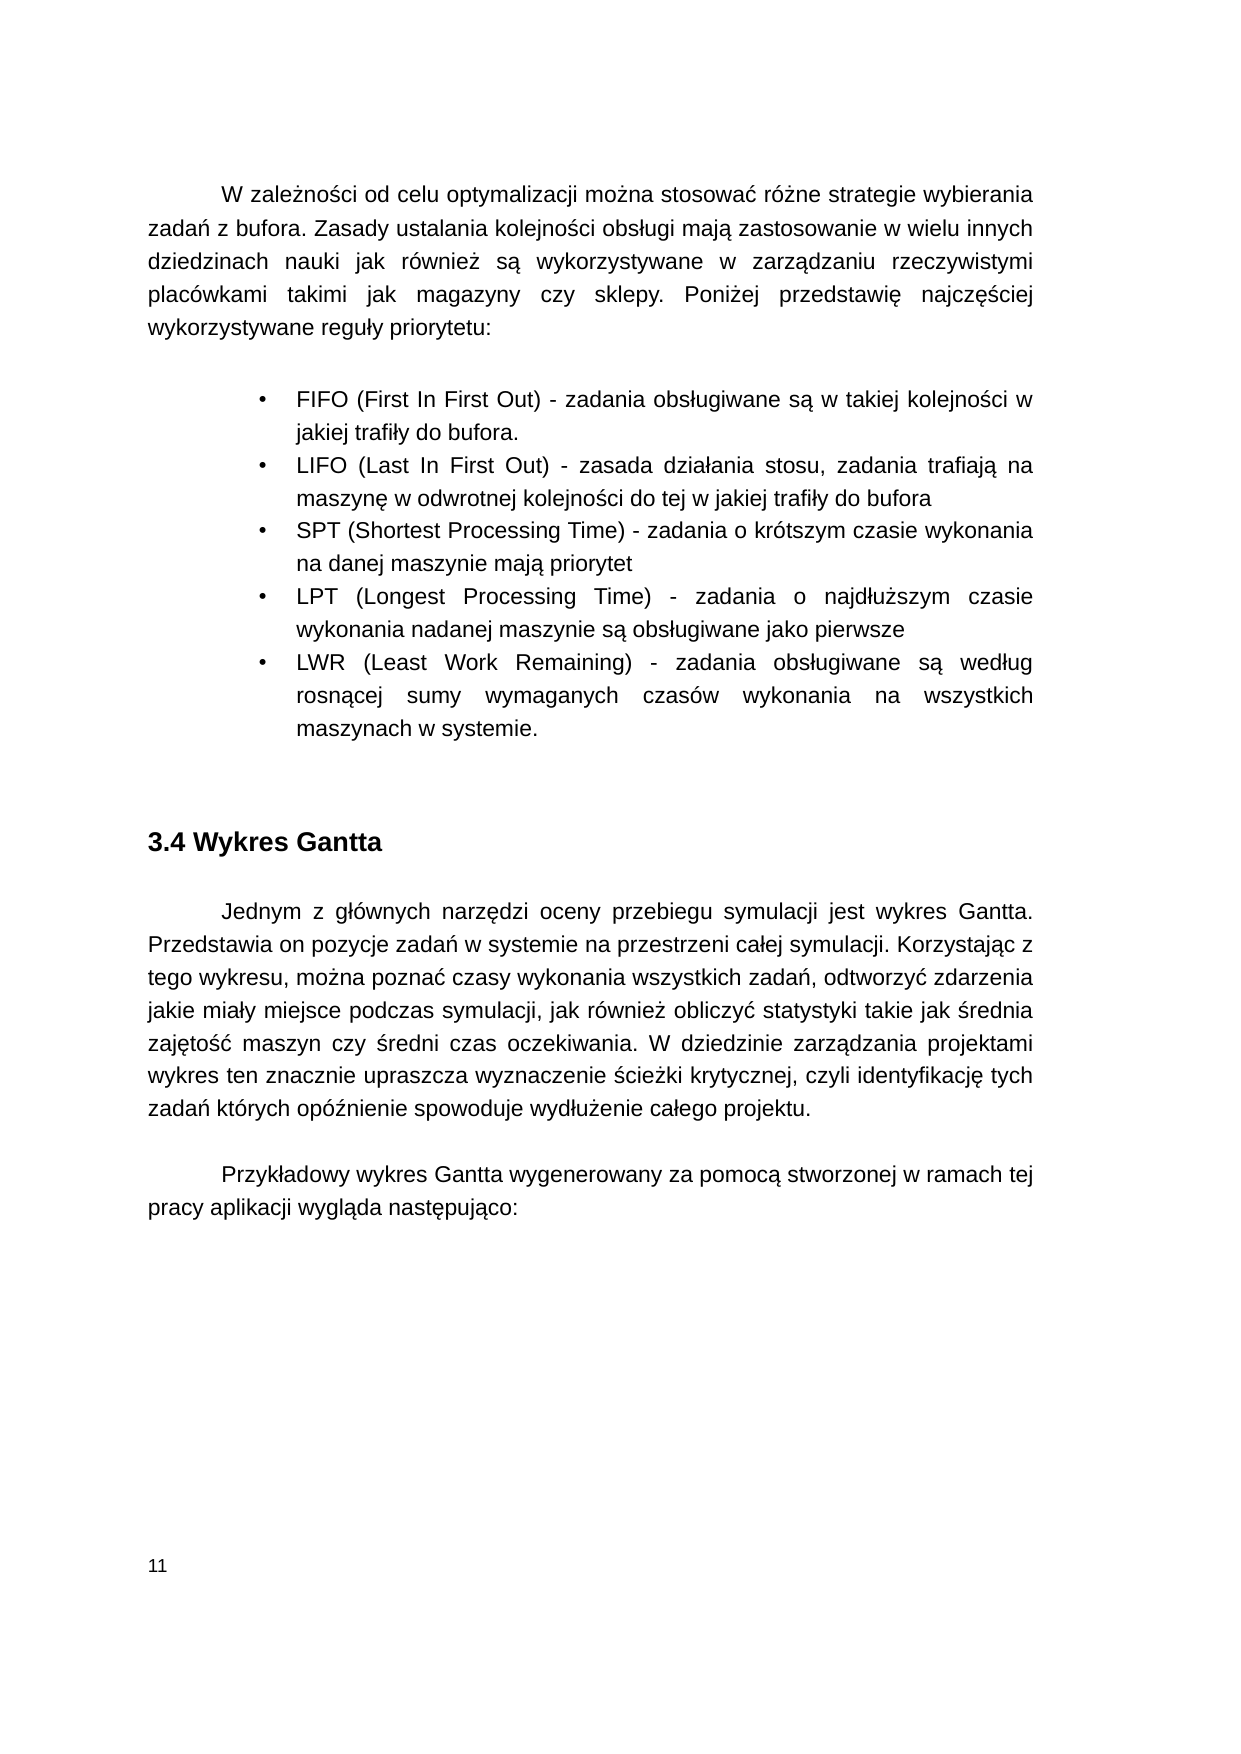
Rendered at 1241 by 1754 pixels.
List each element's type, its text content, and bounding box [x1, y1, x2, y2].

list LIFO (Last In First Out) - zasada działania stosu, zadania trafiają na maszynę w odwrotnej kolejności do tej w jakiej trafiły do bufora [259, 452, 1033, 511]
text Przykładowy wykres Gantta wygenerowany za pomocą stworzonej w ramach tej pracy aplikacji wygląda następująco: [148, 1161, 1033, 1221]
text 3.4 Wykres Gantta [148, 826, 1033, 857]
list LWR (Least Work Remaining) - zadania obsługiwane są według rosnącej sumy wymaganych czasów wykonania na wszystkich maszynach w systemie. [259, 649, 1033, 741]
list SPT (Shortest Processing Time) - zadania o krótszym czasie wykonania na danej maszynie mają priorytet [259, 517, 1033, 577]
list LPT (Longest Processing Time) - zadania o najdłuższym czasie wykonania nadanej maszynie są obsługiwane jako pierwsze [259, 583, 1033, 642]
text W zależności od celu optymalizacji można stosować różne strategie wybierania zadań z bufora. Zasady ustalania kolejności obsługi mają zastosowanie w wielu innych dziedzinach nauki jak również są wykorzystywane w zarządzaniu rzeczywistymi placówkami takimi jak magazyny czy sklepy. Poniżej przedstawię najczęściej wykorzystywane reguły priorytetu: [148, 177, 1033, 340]
list FIFO (First In First Out) - zadania obsługiwane są w takiej kolejności w jakiej trafiły do bufora. [259, 386, 1033, 445]
text Jednym z głównych narzędzi oceny przebiegu symulacji jest wykres Gantta. Przedstawia on pozycje zadań w systemie na przestrzeni całej symulacji. Korzystając z tego wykresu, można poznać czasy wykonania wszystkich zadań, odtworzyć zdarzenia jakie miały miejsce podczas symulacji, jak również obliczyć statystyki takie jak średnia zajętość maszyn czy średni czas oczekiwania. W dziedzinie zarządzania projektami wykres ten znacznie upraszcza wyznaczenie ścieżki krytycznej, czyli identyfikację tych zadań których opóźnienie spowoduje wydłużenie całego projektu. [148, 898, 1033, 1122]
